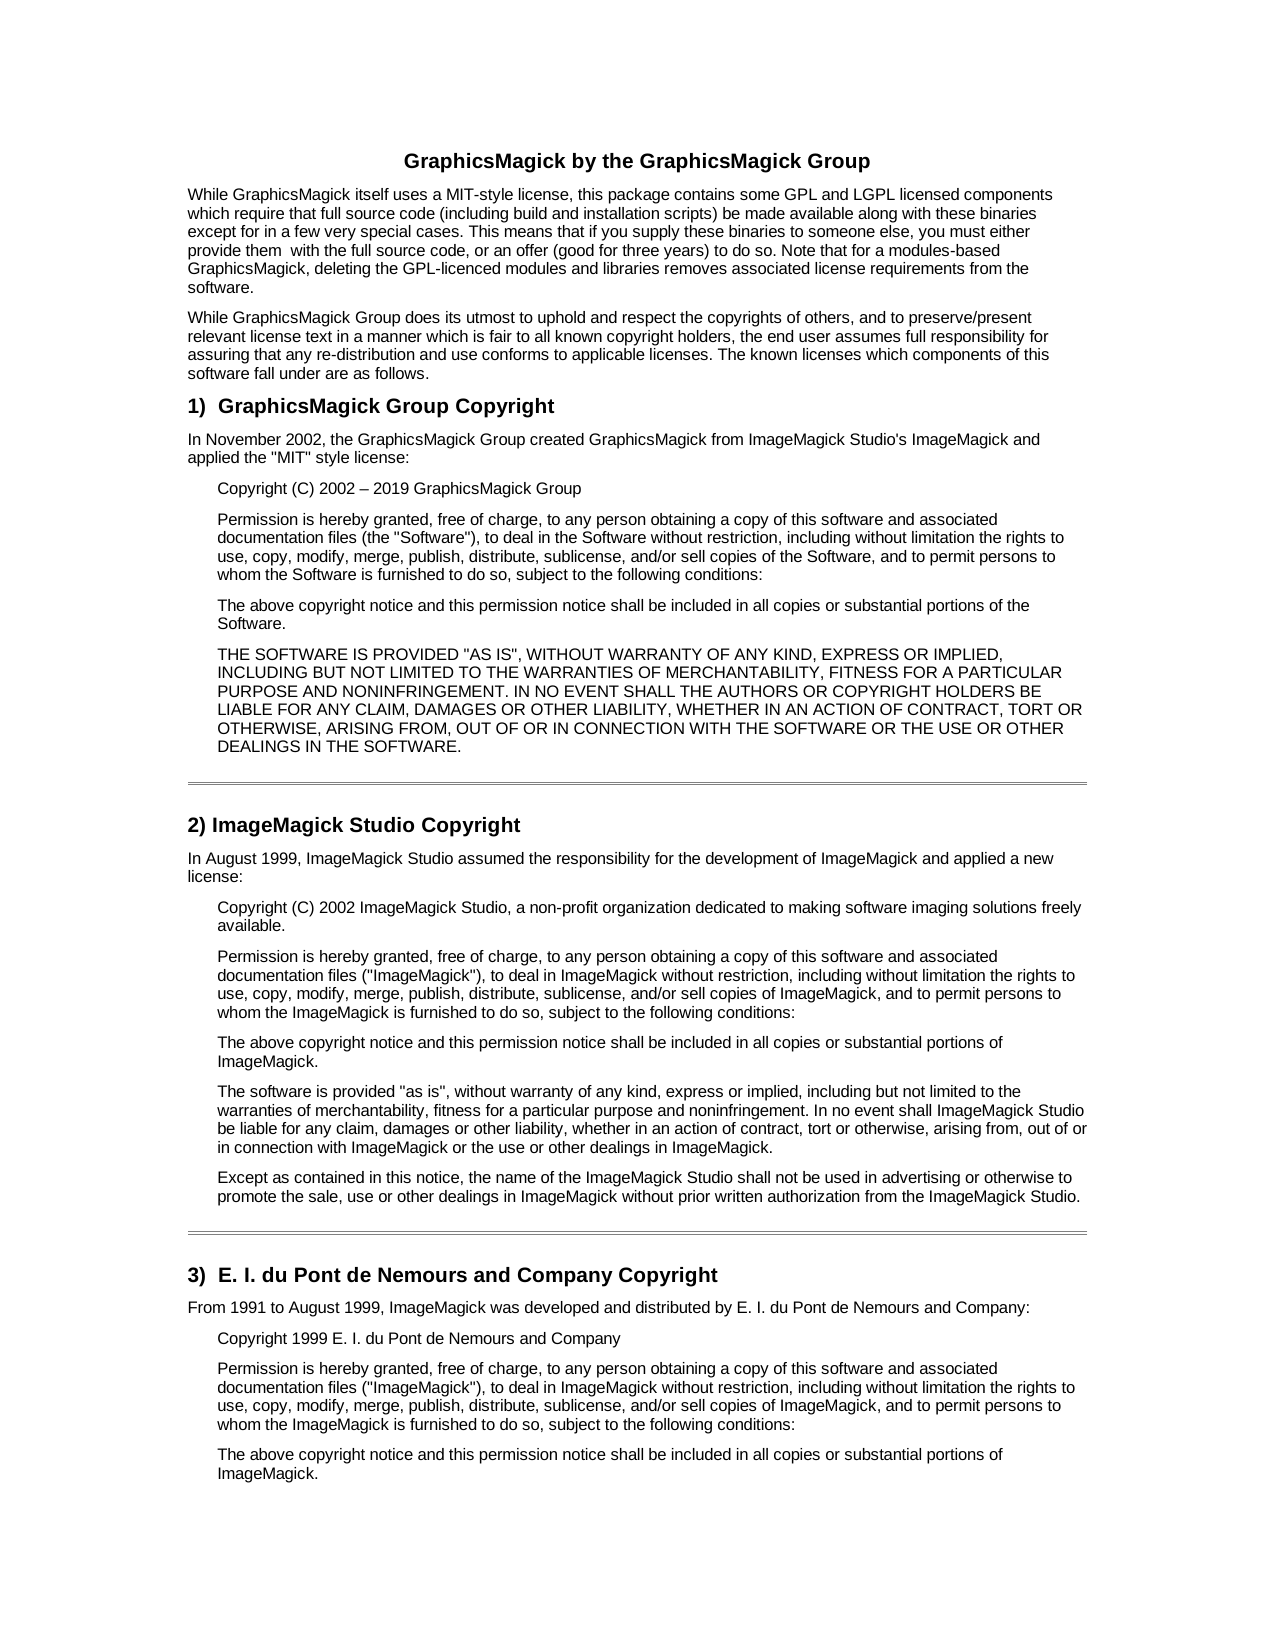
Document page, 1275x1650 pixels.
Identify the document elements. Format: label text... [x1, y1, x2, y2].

text Copyright (C) 2002 ImageMagick Studio, a non-profit organization dedicated to making software imaging solutions freely available. [217, 898, 1087, 935]
text While GraphicsMagick itself uses a MIT-style license, this package contains some GPL and LGPL licensed components which require that full source code (including build and installation scripts) be made available along with these binaries except for in a few very special cases. This means that if you supply these binaries to someone else, you must either provide them with the full source code, or an offer (good for three years) to do so. Note that for a modules-based GraphicsMagick, deleting the GPL-licenced modules and libraries removes associated license requirements from the software. [187, 186, 1087, 297]
text While GraphicsMagick Group does its utmost to uphold and respect the copyrights of others, and to preserve/present relevant license text in a manner which is fair to all known copyright holders, the end user assumes full responsibility for assuring that any re-distribution and use conforms to applicable licenses. The known licenses which components of this software fall under are as follows. [187, 309, 1087, 383]
subtitle GraphicsMagick by the GraphicsMagick Group [187, 150, 1087, 173]
text Permission is hereby granted, free of charge, to any person obtaining a copy of this software and associated documentation files (the "Software"), to deal in the Software without restriction, including without limitation the rights to use, copy, modify, merge, publish, distribute, sublicense, and/or sell copies of the Software, and to permit persons to whom the Software is furnished to do so, subject to the following conditions: [217, 510, 1087, 584]
text THE SOFTWARE IS PROVIDED "AS IS", WITHOUT WARRANTY OF ANY KIND, EXPRESS OR IMPLIED, INCLUDING BUT NOT LIMITED TO THE WARRANTIES OF MERCHANTABILITY, FITNESS FOR A PARTICULAR PURPOSE AND NONINFRINGEMENT. IN NO EVENT SHALL THE AUTHORS OR COPYRIGHT HOLDERS BE LIABLE FOR ANY CLAIM, DAMAGES OR OTHER LIABILITY, WHETHER IN AN ACTION OF CONTRACT, TORT OR OTHERWISE, ARISING FROM, OUT OF OR IN CONNECTION WITH THE SOFTWARE OR THE USE OR OTHER DEALINGS IN THE SOFTWARE. [217, 645, 1087, 756]
subtitle 3) E. I. du Pont de Nemours and Company Copyright [187, 1263, 1087, 1287]
text Permission is hereby granted, free of charge, to any person obtaining a copy of this software and associated documentation files ("ImageMagick"), to deal in ImageMagick without restriction, including without limitation the rights to use, copy, modify, merge, publish, distribute, sublicense, and/or sell copies of ImageMagick, and to permit persons to whom the ImageMagick is furnished to do so, subject to the following conditions: [217, 947, 1087, 1022]
subtitle 1) GraphicsMagick Group Copyright [187, 395, 1087, 418]
text The above copyright notice and this permission notice shall be included in all copies or substantial portions of the Software. [217, 596, 1087, 633]
text Copyright 1999 E. I. du Pont de Nemours and Company [217, 1329, 1087, 1348]
text The above copyright notice and this permission notice shall be included in all copies or substantial portions of ImageMagick. [217, 1446, 1087, 1483]
text In August 1999, ImageMagick Studio assumed the responsibility for the development of ImageMagick and applied a new license: [187, 849, 1087, 886]
subtitle 2) ImageMagick Studio Copyright [187, 814, 1087, 837]
text Permission is hereby granted, free of charge, to any person obtaining a copy of this software and associated documentation files ("ImageMagick"), to deal in ImageMagick without restriction, including without limitation the rights to use, copy, modify, merge, publish, distribute, sublicense, and/or sell copies of ImageMagick, and to permit persons to whom the ImageMagick is furnished to do so, subject to the following conditions: [217, 1360, 1087, 1434]
text The software is provided "as is", without warranty of any kind, express or implied, including but not limited to the warranties of merchantability, fitness for a particular purpose and noninfringement. In no event shall ImageMagick Studio be liable for any claim, damages or other liability, whether in an action of contract, tort or otherwise, arising from, out of or in connection with ImageMagick or the use or other dealings in ImageMagick. [217, 1083, 1087, 1157]
text Copyright (C) 2002 – 2019 GraphicsMagick Group [217, 479, 1087, 498]
text The above copyright notice and this permission notice shall be included in all copies or substantial portions of ImageMagick. [217, 1033, 1087, 1071]
text From 1991 to August 1999, ImageMagick was developed and distributed by E. I. du Pont de Nemours and Company: [187, 1299, 1087, 1317]
text In November 2002, the GraphicsMagick Group created GraphicsMagick from ImageMagick Studio's ImageMagick and applied the "MIT" style license: [187, 430, 1087, 467]
text Except as contained in this notice, the name of the ImageMagick Studio shall not be used in advertising or otherwise to promote the sale, use or other dealings in ImageMagick without prior written authorization from the ImageMagick Studio. [217, 1169, 1087, 1206]
